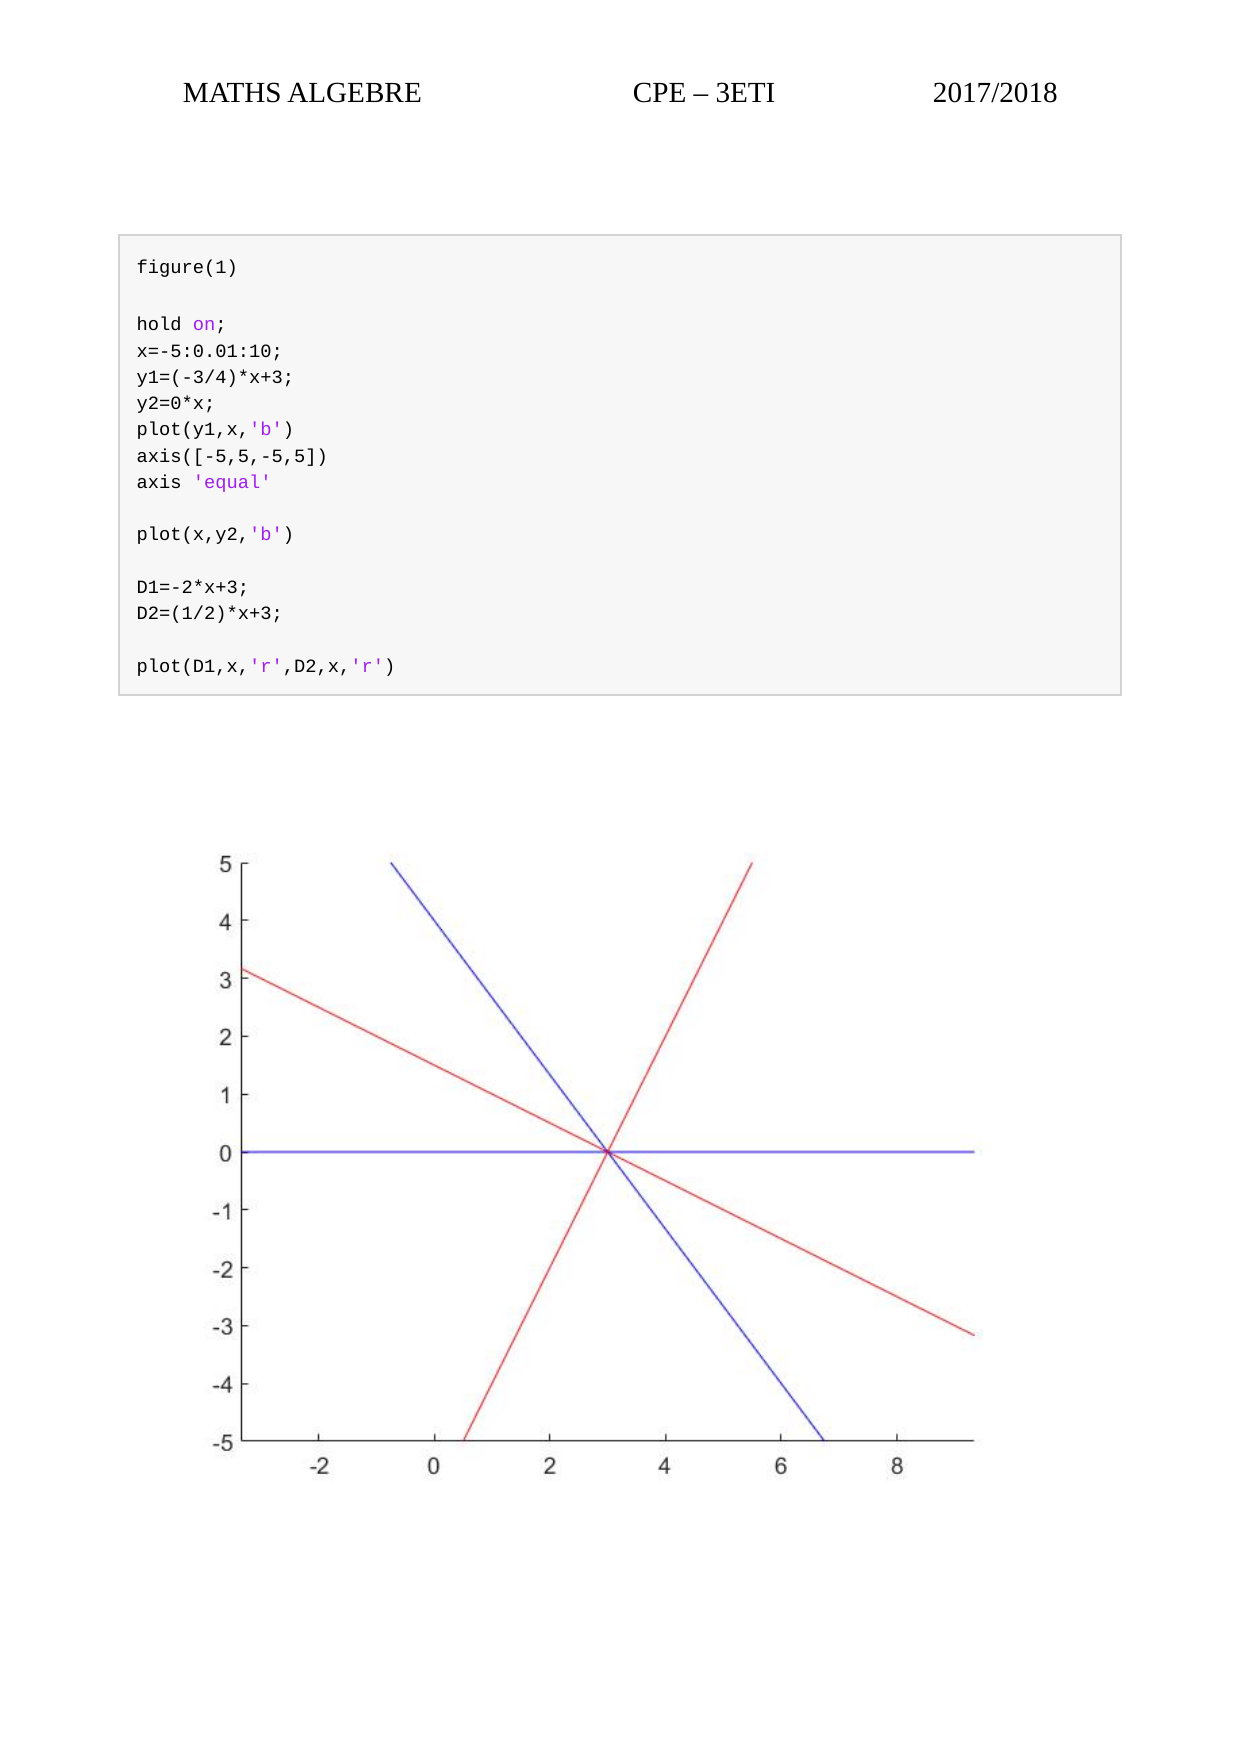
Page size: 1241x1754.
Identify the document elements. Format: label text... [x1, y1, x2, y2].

text D2=(1/2)*x+3; [120, 581, 1120, 607]
text axis 'equal' [120, 449, 1120, 476]
text hold on; [120, 292, 1120, 318]
text D1=-2*x+3; [120, 554, 1120, 581]
text figure(1) [120, 236, 1120, 279]
text axis([-5,5,-5,5]) [120, 423, 1120, 449]
text plot(y1,x,'b') [120, 397, 1120, 423]
text y1=(-3/4)*x+3; [120, 344, 1120, 371]
text plot(D1,x,'r',D2,x,'r') [120, 633, 1120, 694]
text x=-5:0.01:10; [120, 318, 1120, 344]
text y2=0*x; [120, 371, 1120, 397]
text plot(x,y2,'b') [120, 502, 1120, 528]
